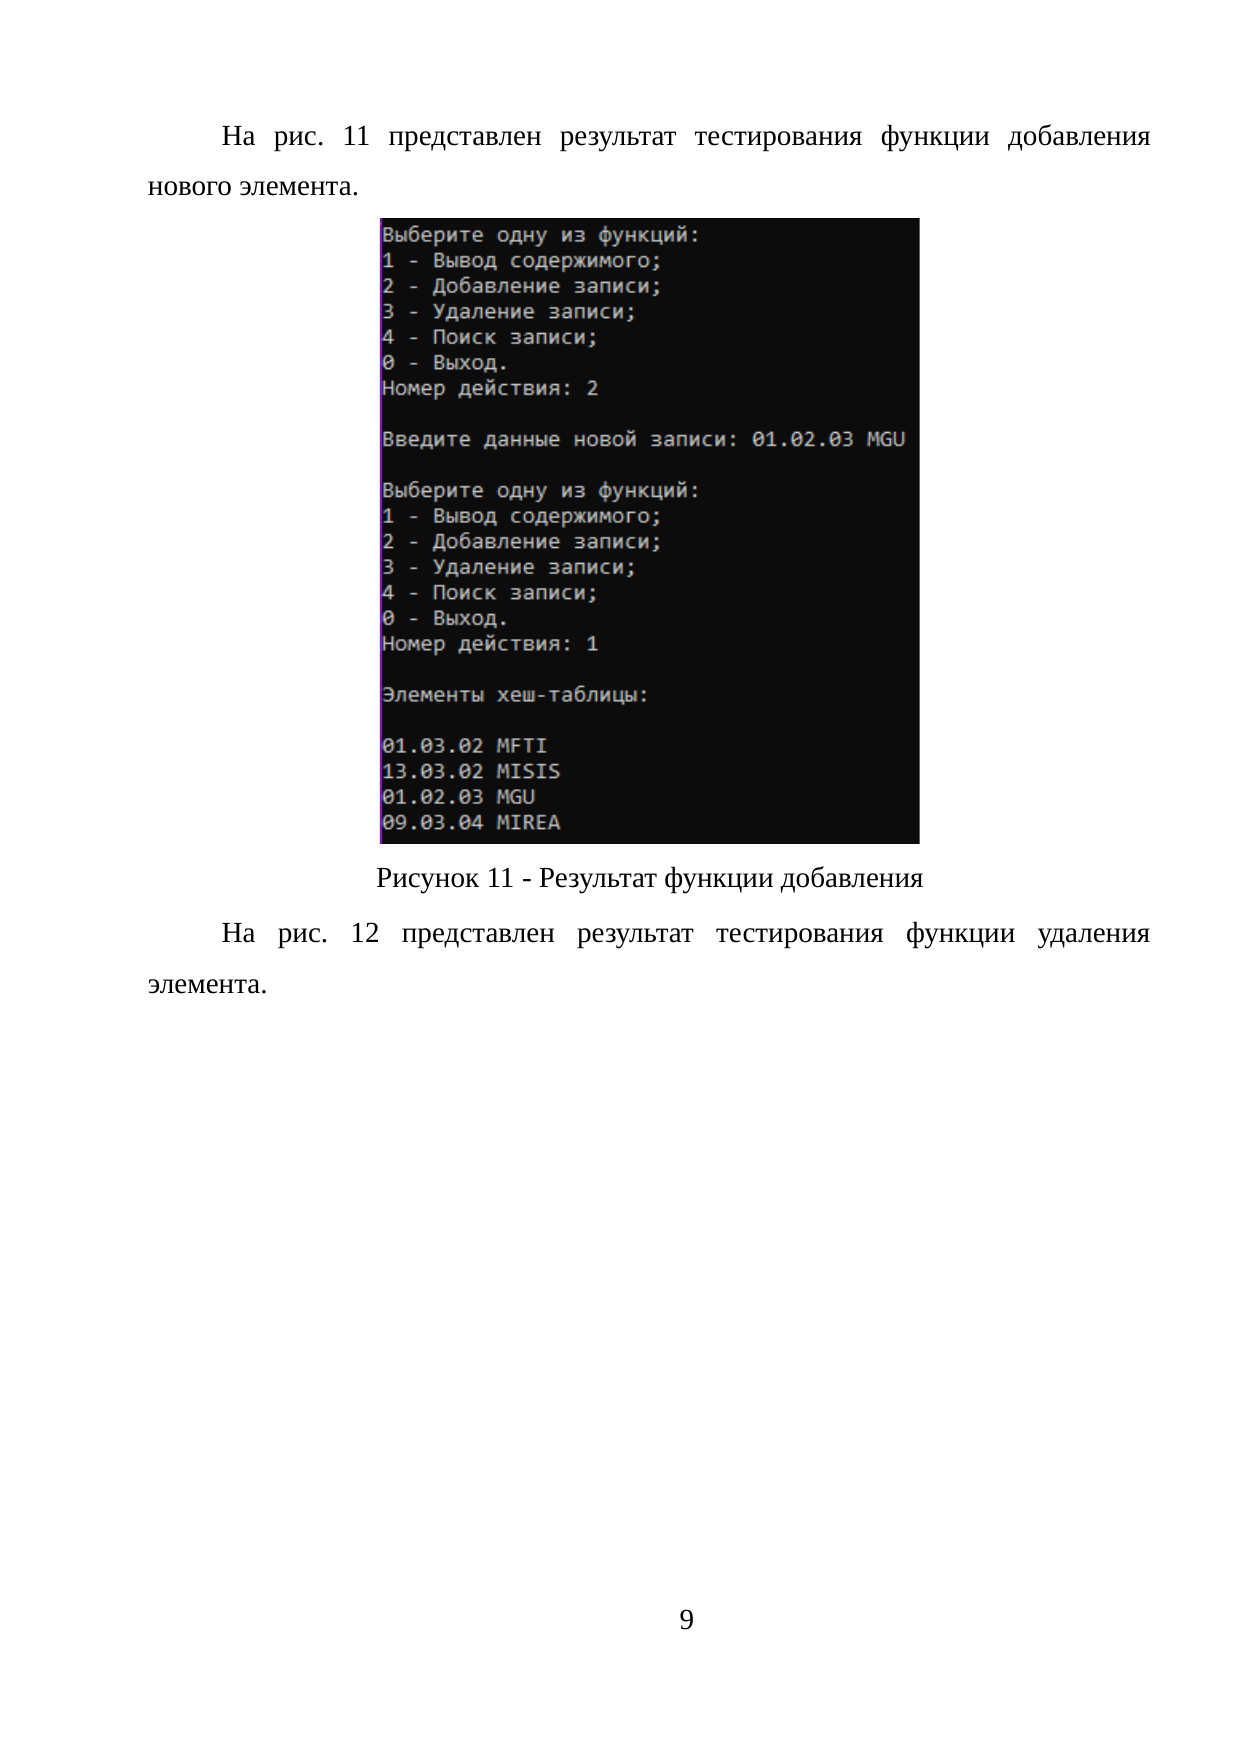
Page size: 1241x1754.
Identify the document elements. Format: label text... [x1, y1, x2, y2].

text На рис. 12 представлен результат тестирования функции удаления элемента. [148, 915, 1152, 999]
text Рисунок 11 - Результат функции добавления [350, 219, 950, 893]
picture [379, 218, 920, 844]
text На рис. 11 представлен результат тестирования функции добавления нового элемента. [148, 118, 1152, 202]
